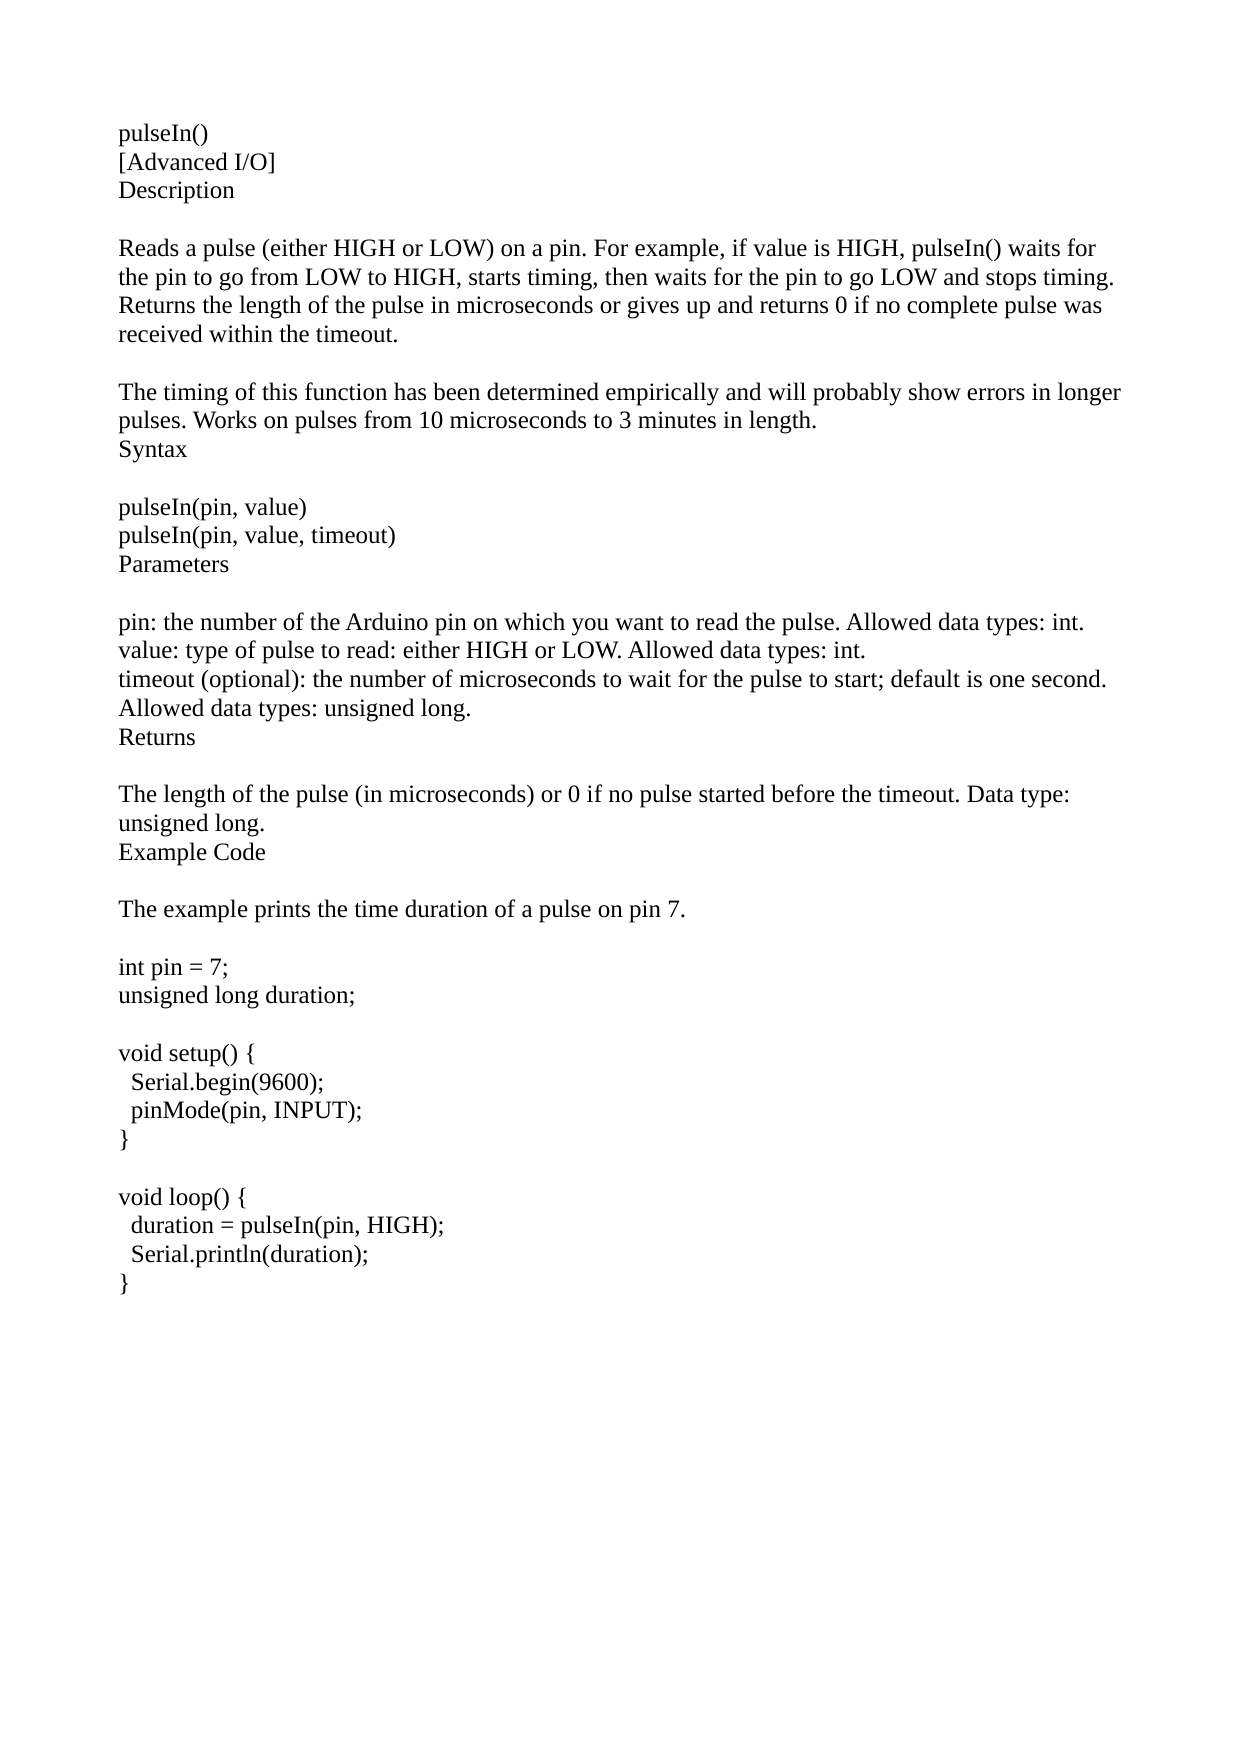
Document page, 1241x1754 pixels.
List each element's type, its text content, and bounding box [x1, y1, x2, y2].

text pinMode(pin, INPUT); [118, 1096, 1122, 1124]
text The example prints the time duration of a pulse on pin 7. [118, 894, 1122, 923]
text pulseIn(pin, value) [118, 492, 1122, 521]
text Serial.begin(9600); [118, 1067, 1122, 1096]
text [Advanced I/O] [118, 147, 1122, 176]
text } [118, 1268, 1122, 1297]
text The length of the pulse (in microseconds) or 0 if no pulse started before the timeout. Data type: unsigned long. [118, 779, 1122, 837]
text } [118, 1124, 1122, 1153]
text Reads a pulse (either HIGH or LOW) on a pin. For example, if value is HIGH, pulseIn() waits for the pin to go from LOW to HIGH, starts timing, then waits for the pin to go LOW and stops timing. Returns the length of the pulse in microseconds or gives up and returns 0 if no complete pulse was received within the timeout. [118, 233, 1122, 348]
text timeout (optional): the number of microseconds to wait for the pulse to start; default is one second. Allowed data types: unsigned long. [118, 664, 1122, 722]
text int pin = 7; [118, 952, 1122, 981]
text Syntax [118, 434, 1122, 463]
text pulseIn(pin, value, timeout) [118, 521, 1122, 549]
text The timing of this function has been determined empirically and will probably show errors in longer pulses. Works on pulses from 10 microseconds to 3 minutes in length. [118, 377, 1122, 434]
text void setup() { [118, 1038, 1122, 1067]
text Description [118, 176, 1122, 204]
text Parameters [118, 549, 1122, 578]
text Returns [118, 722, 1122, 751]
text void loop() { [118, 1182, 1122, 1211]
text Serial.println(duration); [118, 1239, 1122, 1268]
text pulseIn() [118, 118, 1122, 147]
text unsigned long duration; [118, 981, 1122, 1009]
text duration = pulseIn(pin, HIGH); [118, 1211, 1122, 1239]
text pin: the number of the Arduino pin on which you want to read the pulse. Allowed data types: int. [118, 607, 1122, 636]
text Example Code [118, 837, 1122, 866]
text value: type of pulse to read: either HIGH or LOW. Allowed data types: int. [118, 636, 1122, 664]
